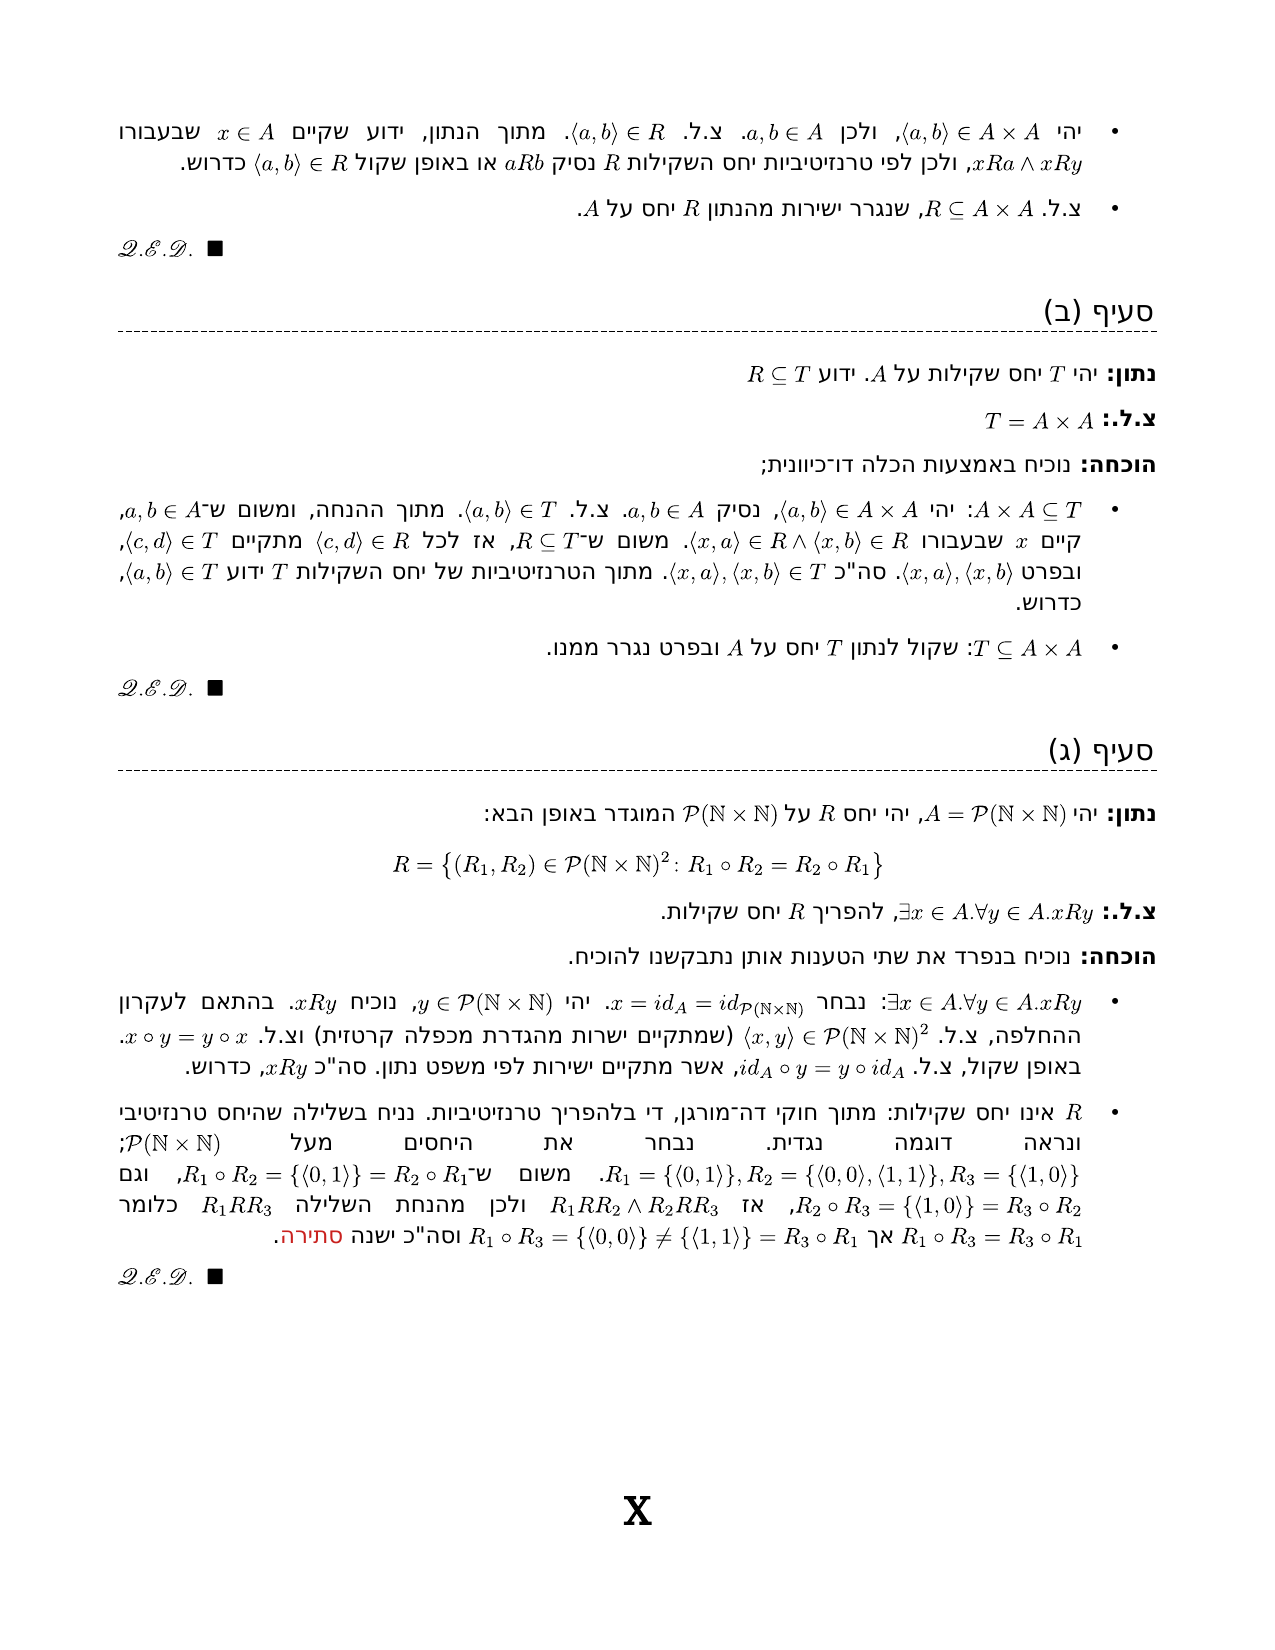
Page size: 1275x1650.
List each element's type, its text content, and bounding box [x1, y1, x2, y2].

text צ.ל.: , להפריך יחס שקילות. [118, 898, 1157, 925]
list צ.ל. , שנגרר ישירות מהנתון יחס על . [118, 195, 1119, 221]
list : נבחר . יהי , נוכיח . בהתאם לעקרון ההחלפה, צ.ל. (שמתקיים ישרות מהגדרת מכפלה קרטזית) וצ.ל. . באופן שקול, צ.ל. , אשר מתקיים ישירות לפי משפט נתון. סה"כ , כדרוש. [118, 988, 1119, 1080]
subtitle סעיף (ג) [118, 730, 1157, 770]
text הוכחה: נוכיח באמצעות הכלה דו־כיוונית; [118, 451, 1157, 477]
text נתון: יהי יחס שקילות על . ידוע [118, 360, 1157, 387]
subtitle סעיף (ב) [118, 291, 1157, 331]
list אינו יחס שקילות: מתוך חוקי דה־מורגן, די בלהפריך טרנזיטיביות. נניח בשלילה שהיחס טרנזיטיבי ונראה דוגמה נגדית. נבחר את היחסים מעל ; . משום ש־, וגם , אז ולכן מהנחת השלילה כלומר אך וסה"כ ישנה סתירה. [118, 1099, 1119, 1249]
list : שקול לנתון יחס על ובפרט נגרר ממנו. [118, 634, 1119, 661]
text נתון: יהי , יהי יחס על המוגדר באופן הבא: [118, 800, 1157, 827]
list יהי , ולכן . צ.ל. . מתוך הנתון, ידוע שקיים שבעבורו , ולכן לפי טרנזיטיביות יחס השקילות נסיק או באופן שקול כדרוש. [118, 118, 1119, 176]
text הוכחה: נוכיח בנפרד את שתי הטענות אותן נתבקשנו להוכיח. [118, 943, 1157, 970]
list : יהי , נסיק . צ.ל. . מתוך ההנחה, ומשום ש־, קיים שבעבורו . משום ש־, אז לכל מתקיים , ובפרט . סה"כ . מתוך הטרנזיטיביות של יחס השקילות ידוע , כדרוש. [118, 496, 1119, 616]
text צ.ל.: [118, 406, 1157, 432]
